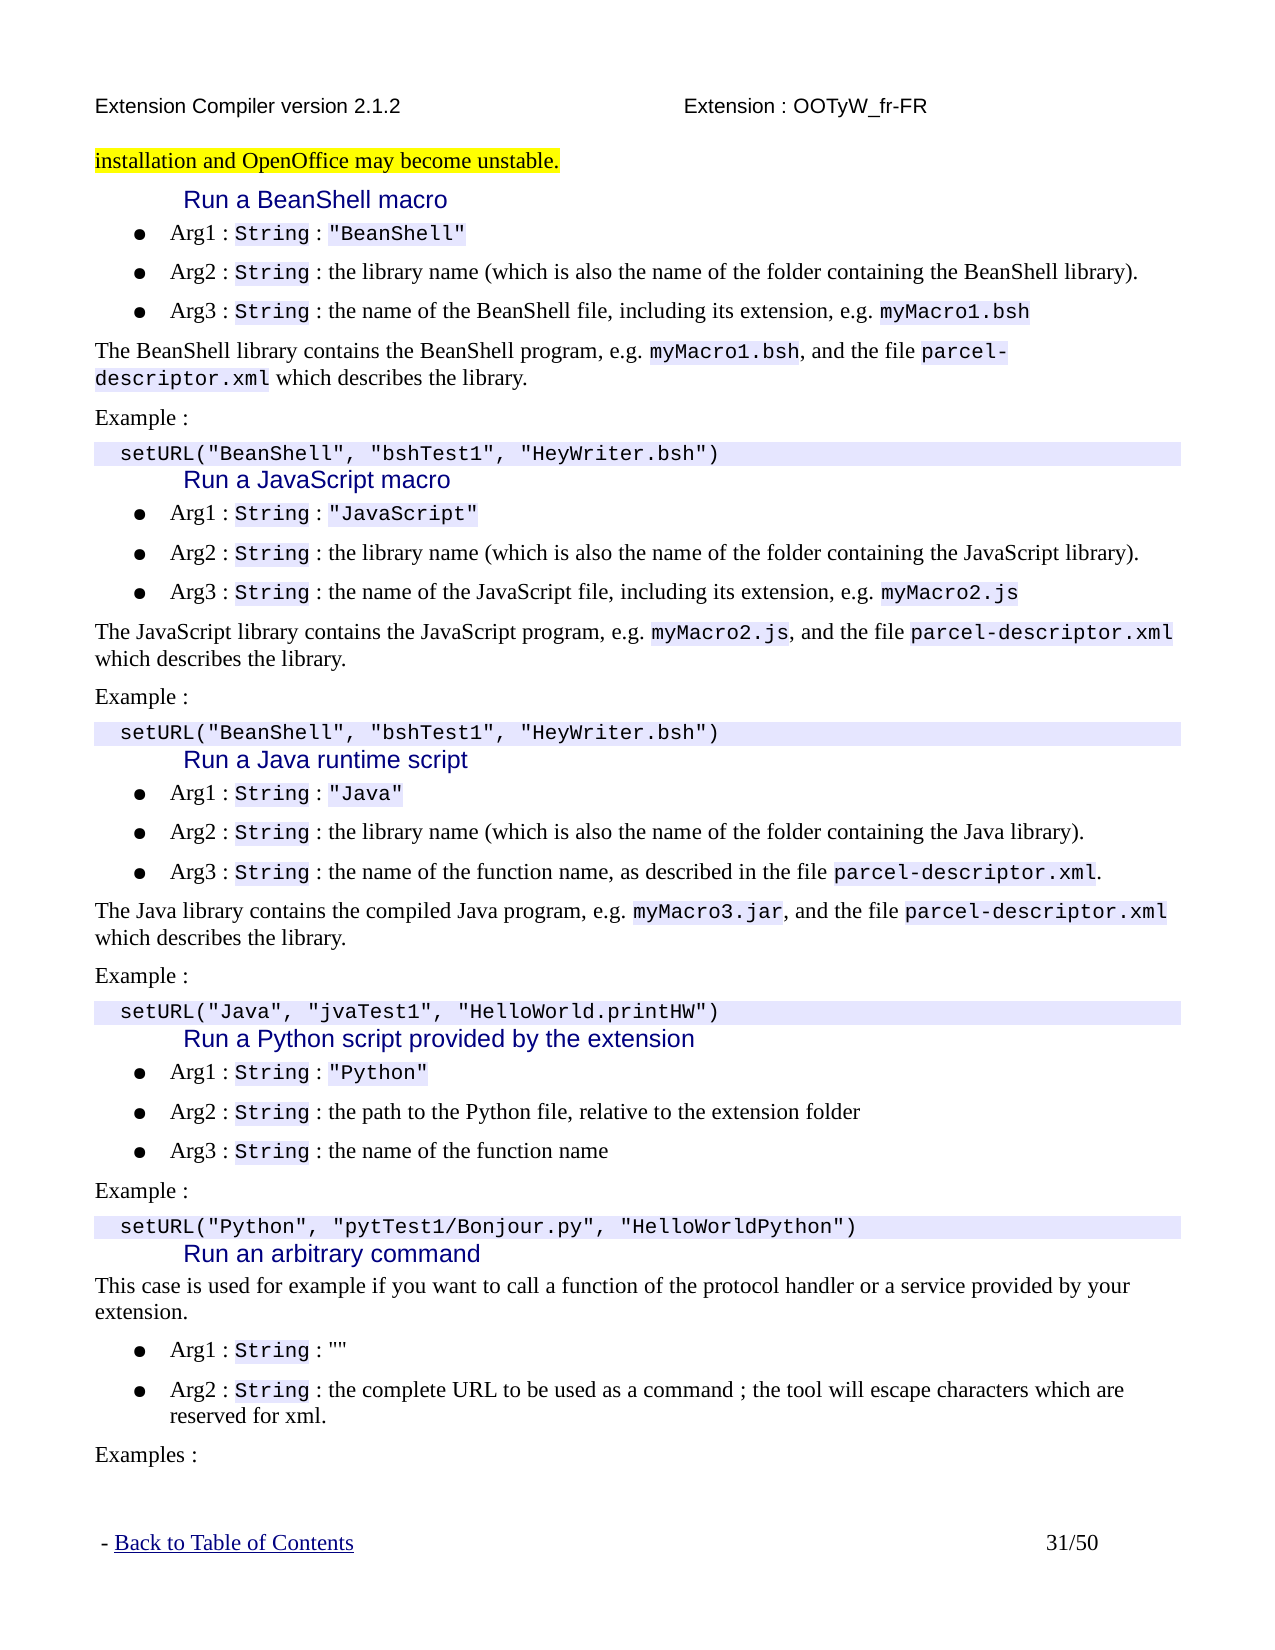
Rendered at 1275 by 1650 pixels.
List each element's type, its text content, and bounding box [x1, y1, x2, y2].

list Arg3 : String : the name of the function name [132, 1138, 1181, 1165]
list Arg3 : String : the name of the BeanShell file, including its extension, e.g. myMacro1.bsh [132, 298, 1181, 325]
text The JavaScript library contains the JavaScript program, e.g. myMacro2.js, and the file parcel-descriptor.xml which describes the library. [94, 619, 1181, 671]
list Arg2 : String : the library name (which is also the name of the folder containing the Java library). [132, 819, 1181, 846]
subtitle Run an arbitrary command [183, 1239, 1181, 1267]
subtitle Run a JavaScript macro [183, 466, 1181, 494]
text Example : [94, 963, 1181, 989]
text setURL("Python", "pytTest1/Bonjour.py", "HelloWorldPython") [94, 1216, 1181, 1239]
text setURL("BeanShell", "bshTest1", "HeyWriter.bsh") [94, 442, 1181, 466]
text setURL("BeanShell", "bshTest1", "HeyWriter.bsh") [94, 722, 1181, 746]
list Arg1 : String : "BeanShell" [132, 219, 1181, 246]
text This case is used for example if you want to call a function of the protocol handler or a service provided by your extension. [94, 1273, 1181, 1324]
text Examples : [94, 1441, 1181, 1467]
list Arg2 : String : the library name (which is also the name of the folder containing the JavaScript library). [132, 540, 1181, 567]
list Arg2 : String : the library name (which is also the name of the folder containing the BeanShell library). [132, 259, 1181, 286]
subtitle Run a BeanShell macro [183, 186, 1181, 213]
list Arg2 : String : the path to the Python file, relative to the extension folder [132, 1098, 1181, 1126]
list Arg3 : String : the name of the function name, as described in the file parcel-descriptor.xml. [132, 859, 1181, 886]
subtitle Run a Java runtime script [183, 746, 1181, 774]
list Arg1 : String : "JavaScript" [132, 500, 1181, 527]
text The Java library contains the compiled Java program, e.g. myMacro3.jar, and the file parcel-descriptor.xml which describes the library. [94, 898, 1181, 951]
text setURL("Java", "jvaTest1", "HelloWorld.printHW") [94, 1001, 1181, 1025]
text Example : [94, 404, 1181, 430]
subtitle Run a Python script provided by the extension [183, 1025, 1181, 1053]
text Example : [94, 684, 1181, 709]
list Arg1 : String : "Java" [132, 780, 1181, 807]
list Arg1 : String : "Python" [132, 1059, 1181, 1086]
text The BeanShell library contains the BeanShell program, e.g. myMacro1.bsh, and the file parcel-descriptor.xml which describes the library. [94, 338, 1181, 392]
list Arg1 : String : "" [132, 1337, 1181, 1364]
text installation and OpenOffice may become unstable. [94, 147, 1181, 173]
list Arg3 : String : the name of the JavaScript file, including its extension, e.g. myMacro2.js [132, 579, 1181, 606]
list Arg2 : String : the complete URL to be used as a command ; the tool will escape characters which are reserved for xml. [132, 1376, 1181, 1429]
text Example : [94, 1177, 1181, 1203]
